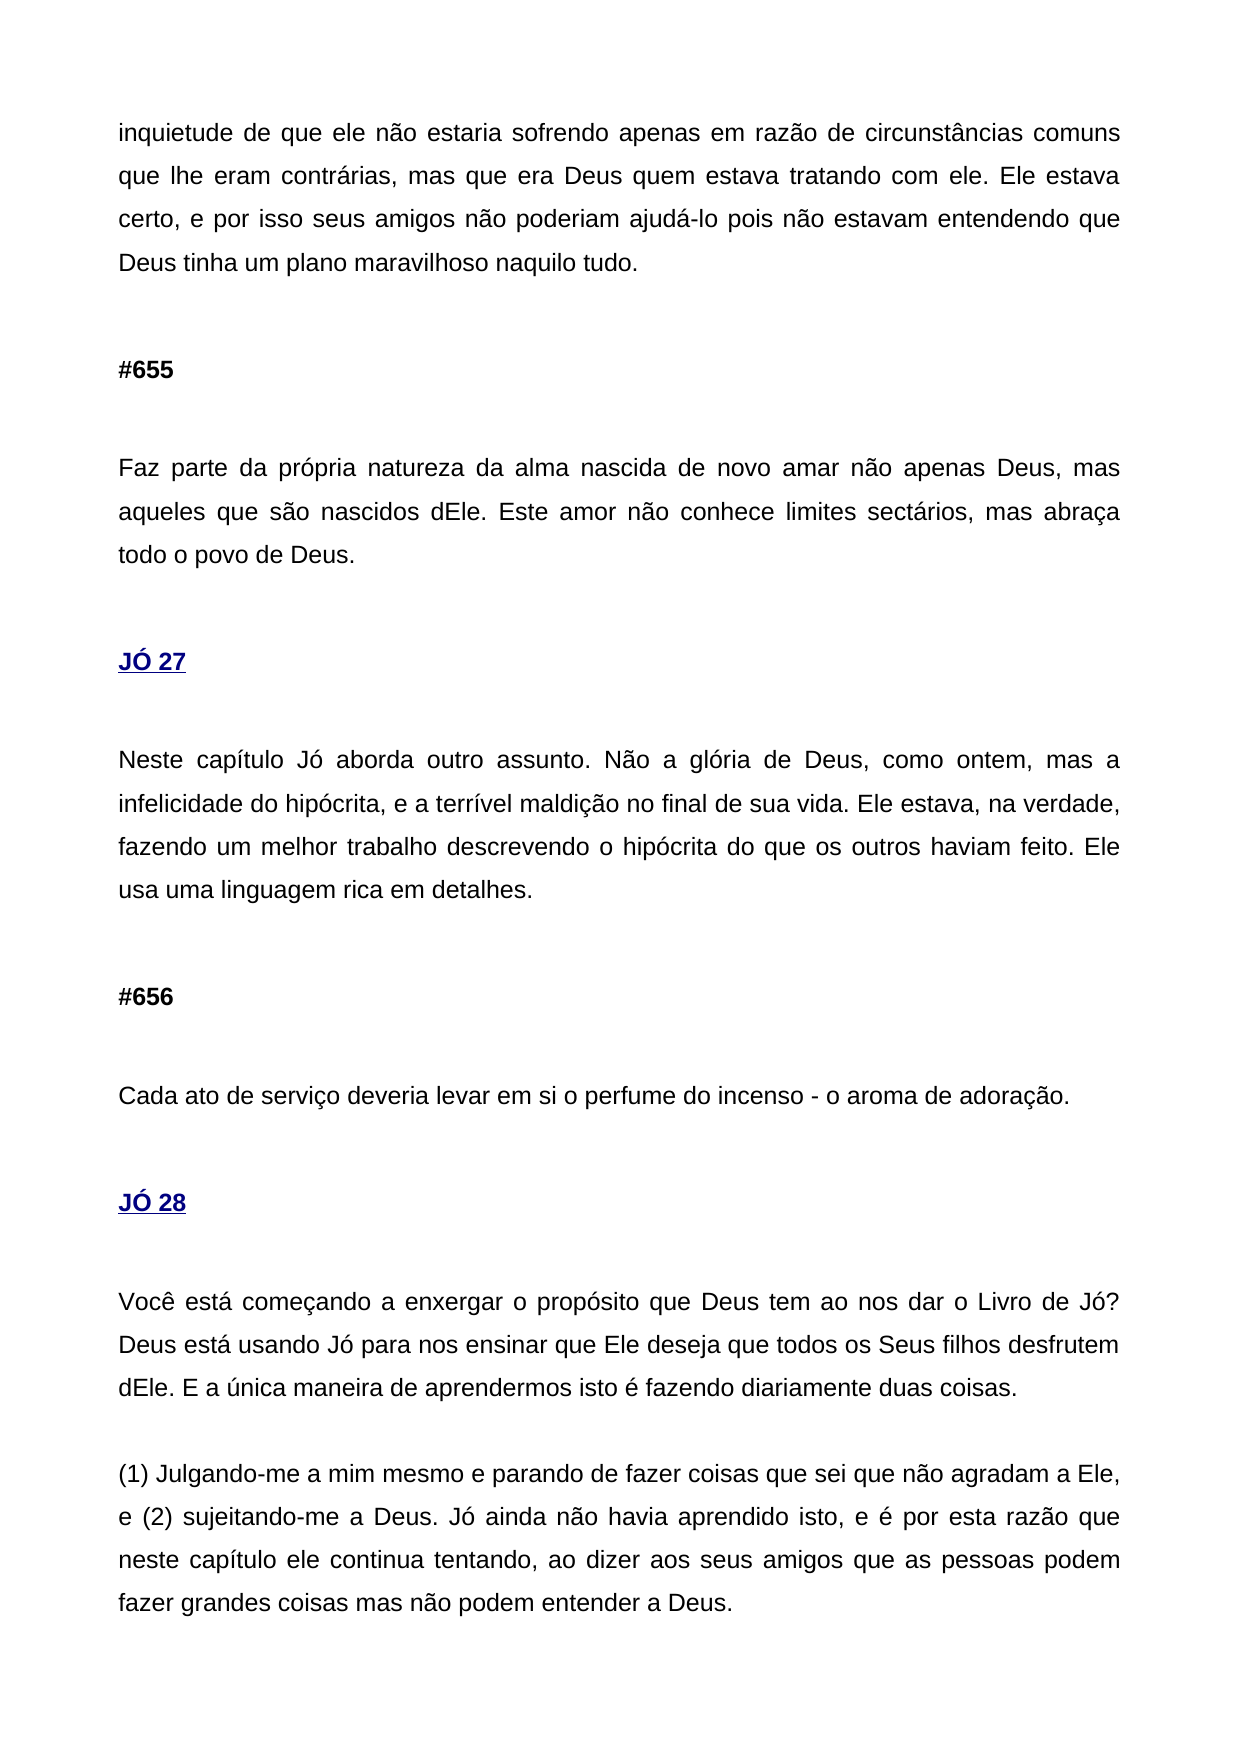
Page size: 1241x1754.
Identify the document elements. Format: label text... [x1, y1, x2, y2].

subtitle #655 [118, 354, 1122, 383]
text (1) Julgando-me a mim mesmo e parando de fazer coisas que sei que não agradam a Ele, e (2) sujeitando-me a Deus. Jó ainda não havia aprendido isto, e é por esta razão que neste capítulo ele continua tentando, ao dizer aos seus amigos que as pessoas podem fazer grandes coisas mas não podem entender a Deus. [118, 1459, 1122, 1617]
subtitle #656 [118, 982, 1122, 1011]
text Neste capítulo Jó aborda outro assunto. Não a glória de Deus, como ontem, mas a infelicidade do hipócrita, e a terrível maldição no final de sua vida. Ele estava, na verdade, fazendo um melhor trabalho descrevendo o hipócrita do que os outros haviam feito. Ele usa uma linguagem rica em detalhes. [118, 745, 1122, 903]
text inquietude de que ele não estaria sofrendo apenas em razão de circunstâncias comuns que lhe eram contrárias, mas que era Deus quem estava tratando com ele. Ele estava certo, e por isso seus amigos não poderiam ajudá-lo pois não estavam entendendo que Deus tinha um plano maravilhoso naquilo tudo. [118, 118, 1122, 276]
text Cada ato de serviço deveria levar em si o perfume do incenso - o aroma de adoração. [118, 1081, 1122, 1109]
subtitle JÓ 28 [118, 1188, 1122, 1216]
text Faz parte da própria natureza da alma nascida de novo amar não apenas Deus, mas aqueles que são nascidos dEle. Este amor não conhece limites sectários, mas abraça todo o povo de Deus. [118, 453, 1122, 568]
subtitle JÓ 27 [118, 647, 1122, 675]
text Você está começando a enxergar o propósito que Deus tem ao nos dar o Livro de Jó? Deus está usando Jó para nos ensinar que Ele deseja que todos os Seus filhos desfrutem dEle. E a única maneira de aprendermos isto é fazendo diariamente duas coisas. [118, 1286, 1122, 1401]
